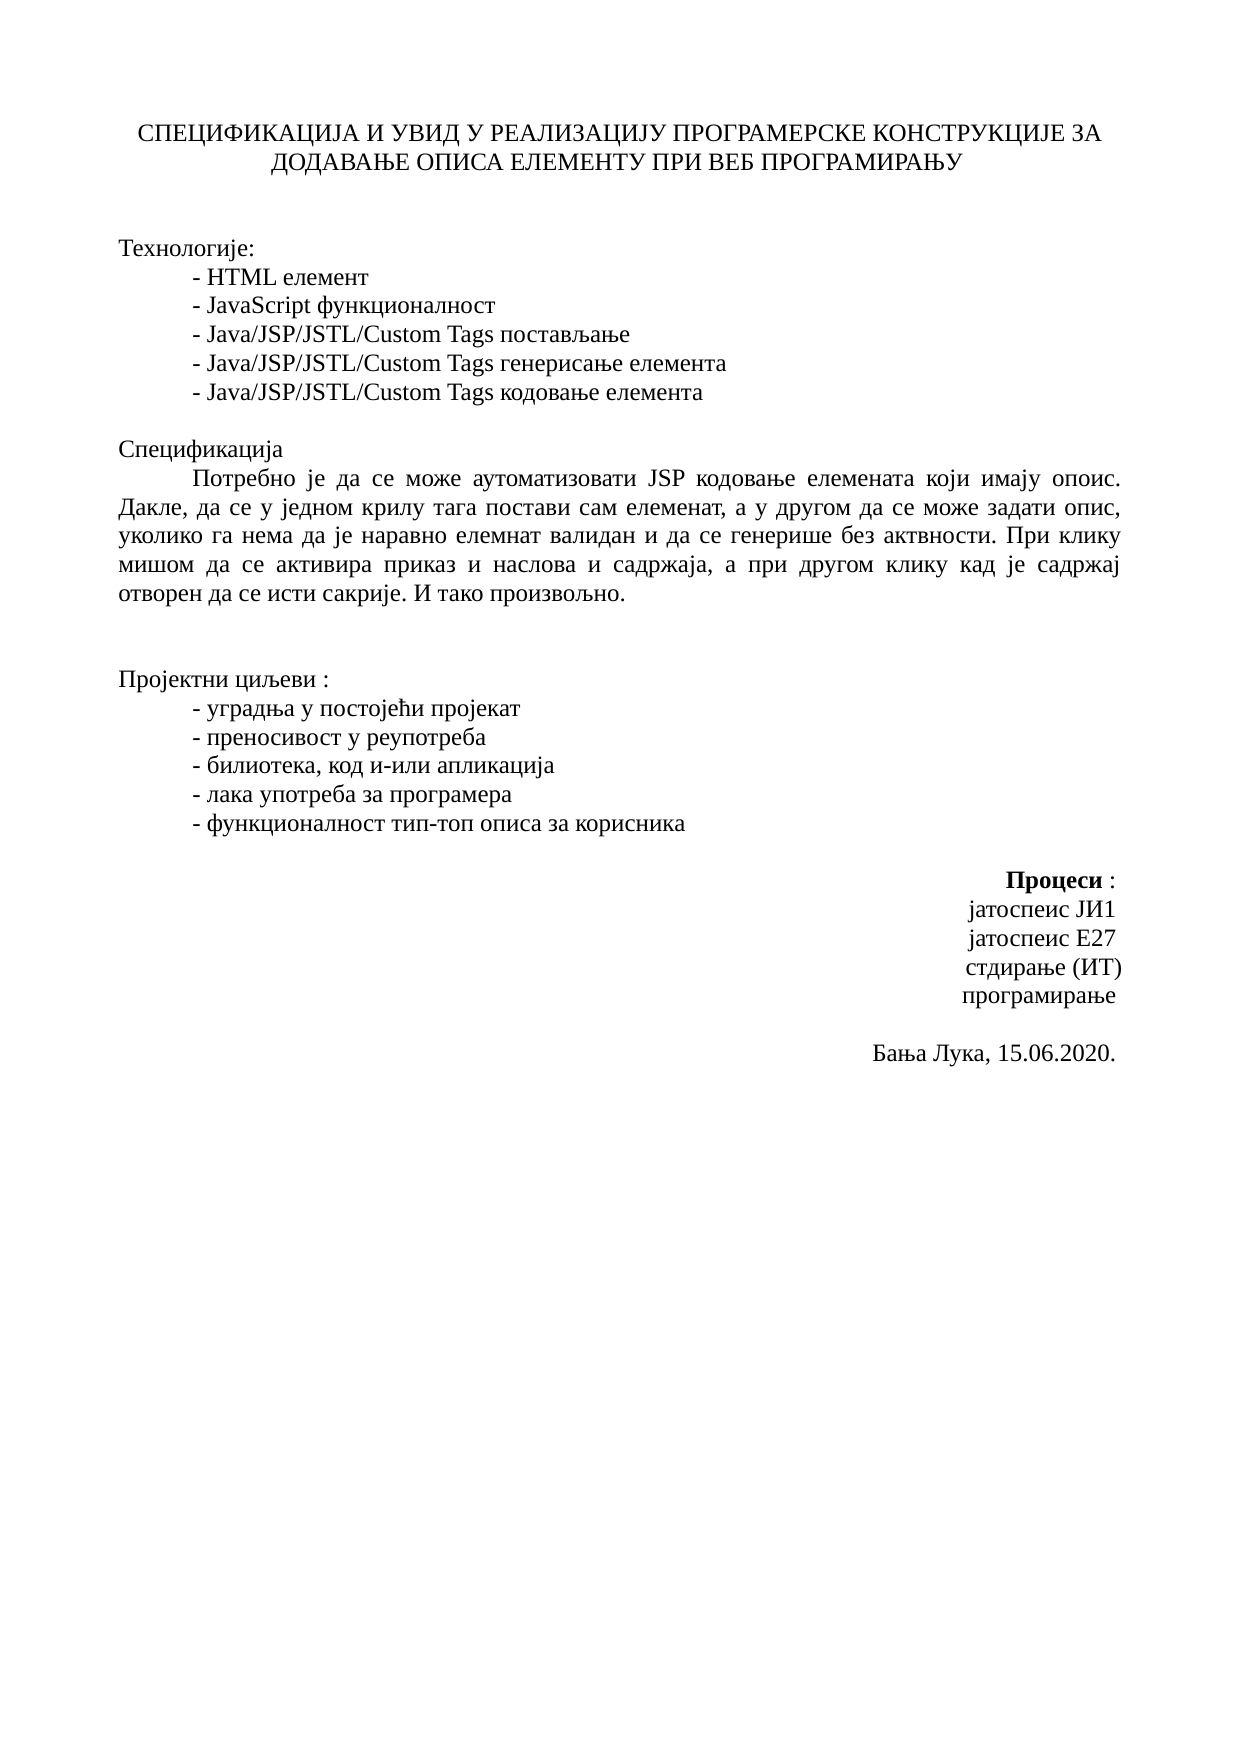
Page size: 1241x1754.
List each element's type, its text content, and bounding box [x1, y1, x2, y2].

text Технологије: [118, 233, 1122, 262]
text - Java/JSP/JSTL/Custom Tags кодовање елемента [118, 377, 1122, 406]
text Бања Лука, 15.06.2020. [118, 1038, 1122, 1067]
text - JavaScript функционалност [118, 291, 1122, 319]
text програмирање [118, 981, 1122, 1009]
text Процеси : [118, 866, 1122, 894]
text СПЕЦИФИКАЦИЈА И УВИД У РЕАЛИЗАЦИЈУ ПРОГРАМЕРСКЕ КОНСТРУКЦИЈЕ ЗА ДОДАВАЊЕ ОПИСА ЕЛЕМЕНТУ ПРИ ВЕБ ПРОГРАМИРАЊУ [118, 118, 1122, 176]
text - функционалност тип-топ описа за корисника [118, 808, 1122, 837]
text Спецификација [118, 434, 1122, 463]
text Пројектни циљеви : [118, 664, 1122, 693]
text - Java/JSP/JSTL/Custom Tags постављање [118, 319, 1122, 348]
text - уградња у постојећи пројекат [118, 693, 1122, 722]
text - лака употреба за програмера [118, 779, 1122, 808]
text јатоспеис ЈИ1 [118, 894, 1122, 923]
text стдирање (ИТ) [118, 952, 1122, 981]
text - HTML елемент [118, 262, 1122, 291]
text јатоспеис Е27 [118, 923, 1122, 952]
text - билиотека, код и-или апликација [118, 751, 1122, 779]
text - преносивост у реупотреба [118, 722, 1122, 751]
text - Java/JSP/JSTL/Custom Tags генерисање елемента [118, 348, 1122, 377]
text Потребно је да се може аутоматизовати JSP кодовање елемената који имају опоис. Дакле, да се у једном крилу тага постави сам елеменат, а у другом да се може задати опис, уколико га нема да је наравно елемнат валидан и да се генерише без актвности. При клику мишом да се активира приказ и наслова и садржаја, а при другом клику кад је садржај отворен да се исти сакрије. И тако произвољно. [118, 463, 1122, 607]
